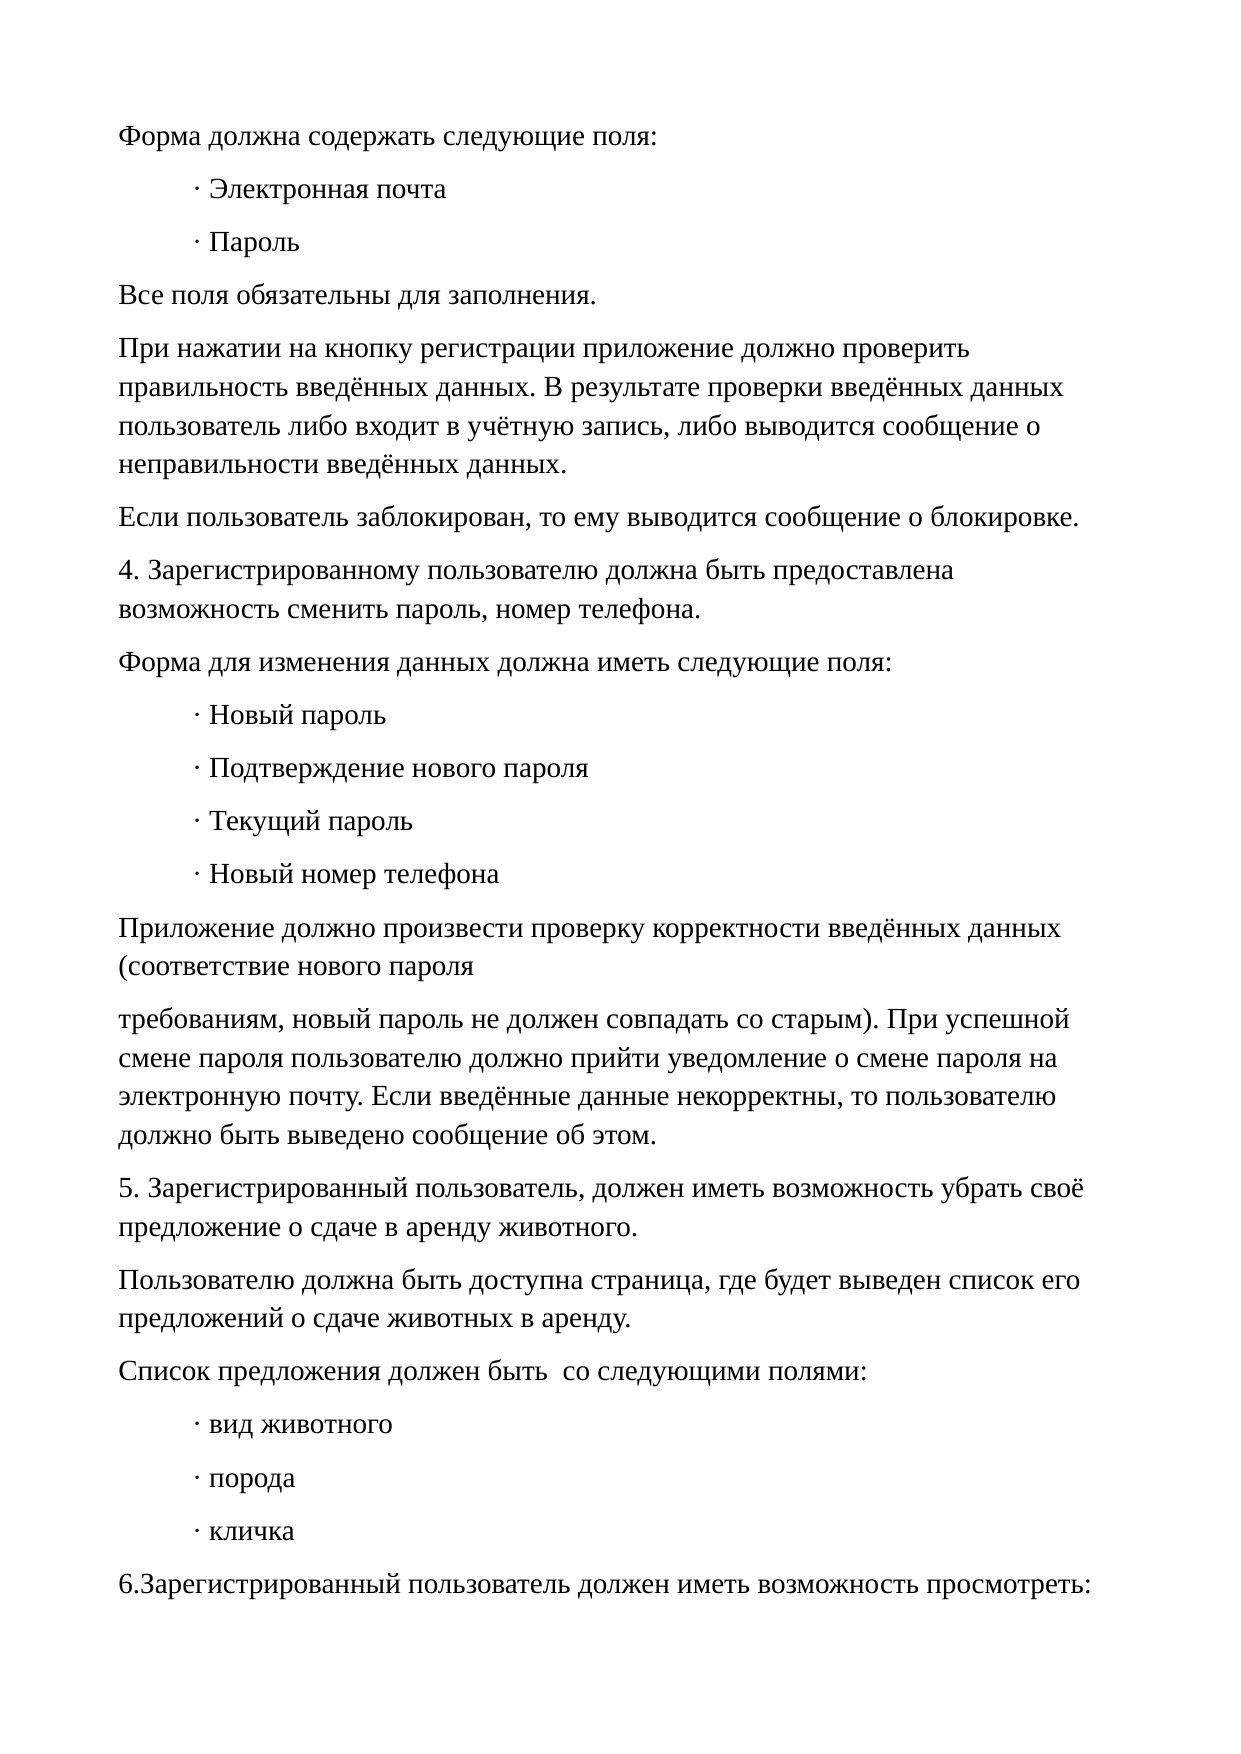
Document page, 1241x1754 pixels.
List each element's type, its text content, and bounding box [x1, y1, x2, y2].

text 6.Зарегистрированный пользователь должен иметь возможность просмотреть: [118, 1566, 1122, 1599]
text · Текущий пароль [118, 803, 1122, 837]
text Приложение должно произвести проверку корректности введённых данных (соответствие нового пароля [118, 910, 1122, 982]
text 4. Зарегистрированному пользователю должна быть предоставлена возможность сменить пароль, номер телефона. [118, 552, 1122, 624]
text · порода [118, 1460, 1122, 1493]
text · Новый номер телефона [118, 857, 1122, 890]
text При нажатии на кнопку регистрации приложение должно проверить правильность введённых данных. В результате проверки введённых данных пользователь либо входит в учётную запись, либо выводится сообщение о неправильности введённых данных. [118, 331, 1122, 480]
text требованиям, новый пароль не должен совпадать со старым). При успешной смене пароля пользователю должно прийти уведомление о смене пароля на электронную почту. Если введённые данные некорректны, то пользователю должно быть выведено сообщение об этом. [118, 1001, 1122, 1151]
text Список предложения должен быть со следующими полями: [118, 1353, 1122, 1387]
text Пользователю должна быть доступна страница, где будет выведен список его предложений о сдаче животных в аренду. [118, 1262, 1122, 1334]
text · Пароль [118, 224, 1122, 258]
text Форма должна содержать следующие поля: [118, 118, 1122, 152]
text Форма для изменения данных должна иметь следующие поля: [118, 644, 1122, 678]
text · Подтверждение нового пароля [118, 750, 1122, 784]
text Все поля обязательны для заполнения. [118, 277, 1122, 311]
text · вид животного [118, 1407, 1122, 1440]
text 5. Зарегистрированный пользователь, должен иметь возможность убрать своё предложение о сдаче в аренду животного. [118, 1170, 1122, 1242]
text Если пользователь заблокирован, то ему выводится сообщение о блокировке. [118, 499, 1122, 533]
text · Новый пароль [118, 697, 1122, 731]
text · кличка [118, 1513, 1122, 1546]
text · Электронная почта [118, 171, 1122, 205]
